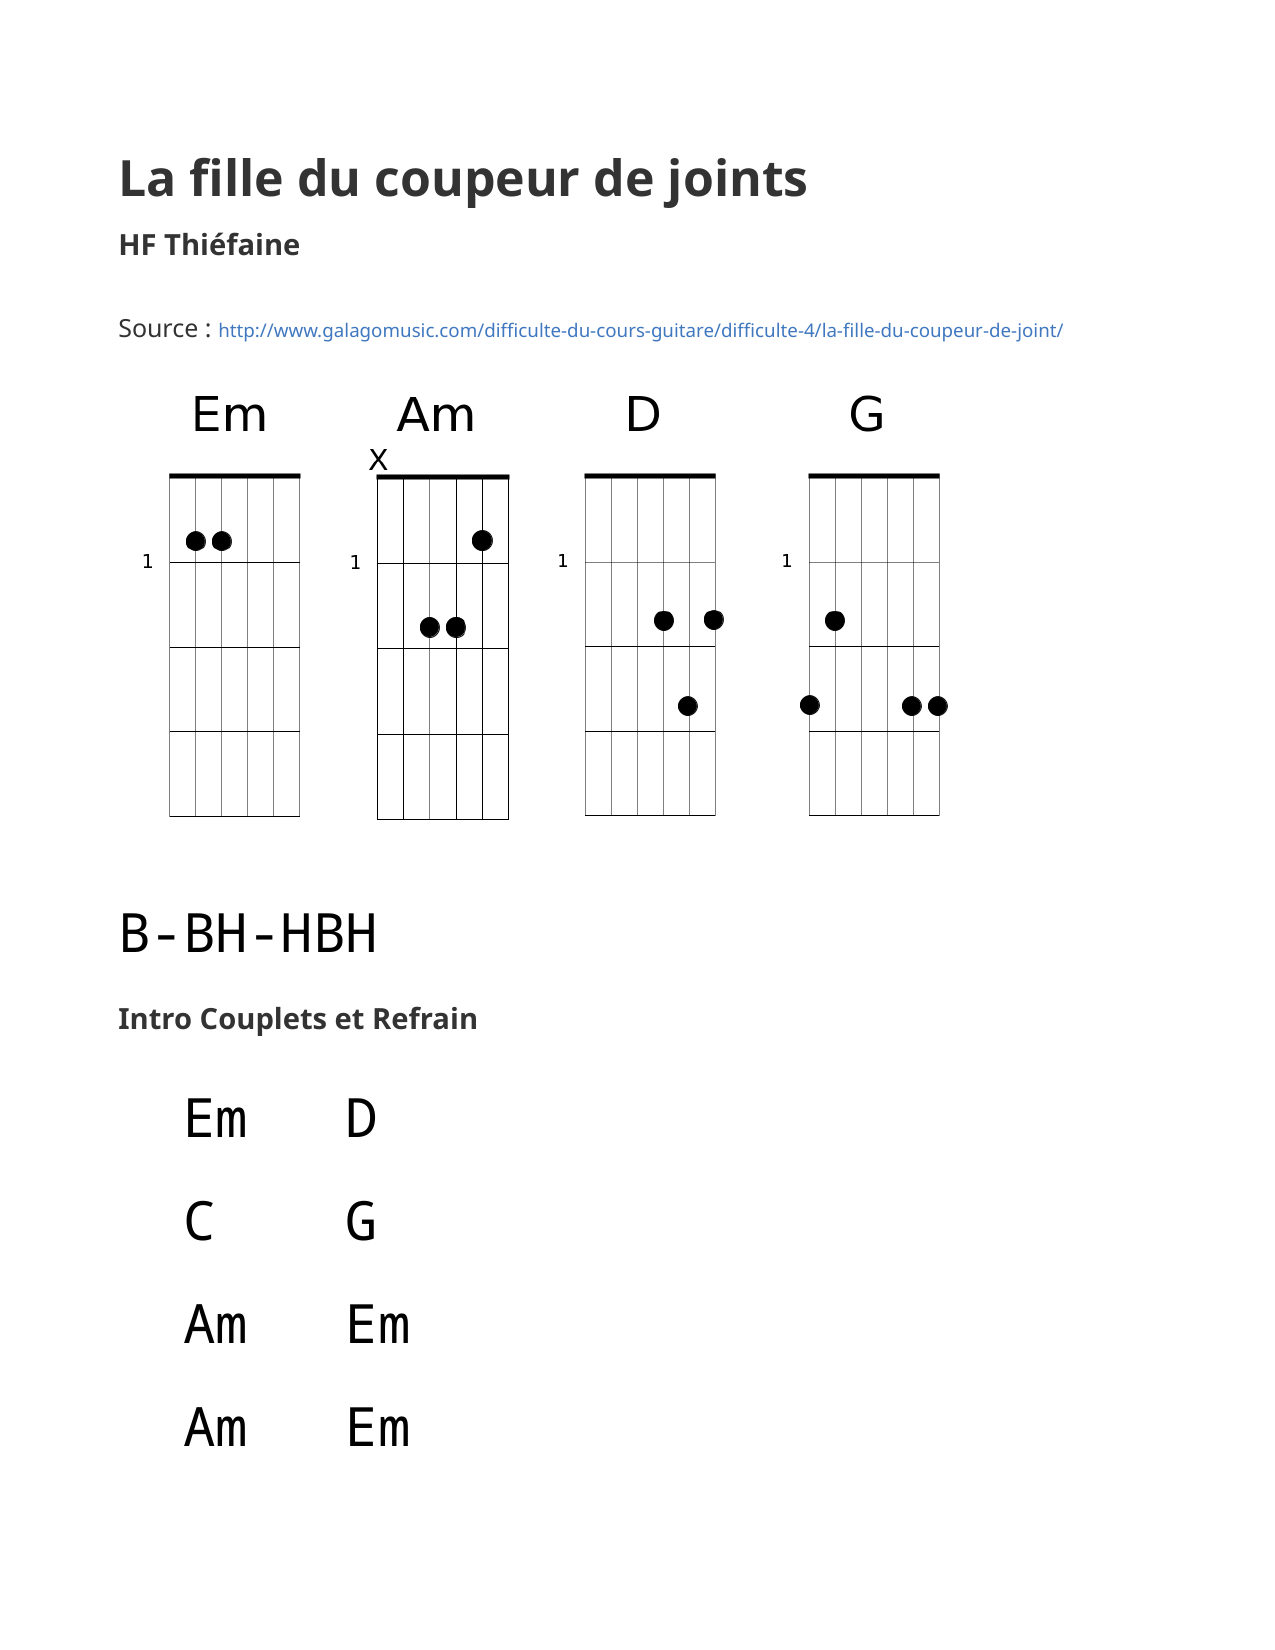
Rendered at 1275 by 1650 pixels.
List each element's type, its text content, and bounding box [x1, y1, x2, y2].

text C G [118, 1183, 1157, 1256]
table_header [326, 833, 533, 861]
table_header [741, 370, 949, 861]
table_header [534, 829, 741, 861]
table_header [949, 370, 1157, 861]
text Em D [118, 1080, 1157, 1153]
text Am Em [118, 1286, 1157, 1359]
text Source : http://www.galagomusic.com/difficulte-du-cours-guitare/difficulte-4/la-fille-du-coupeur-de-joint/ [118, 305, 1157, 344]
picture [118, 369, 742, 833]
table_header [118, 830, 326, 861]
subtitle La fille du coupeur de joints [118, 143, 1157, 211]
picture [757, 369, 966, 829]
text Am Em [118, 1389, 1157, 1462]
subtitle Intro Couplets et Refrain [118, 998, 1157, 1038]
subtitle HF Thiéfaine [118, 224, 1157, 263]
text B-BH-HBH [118, 895, 1157, 969]
